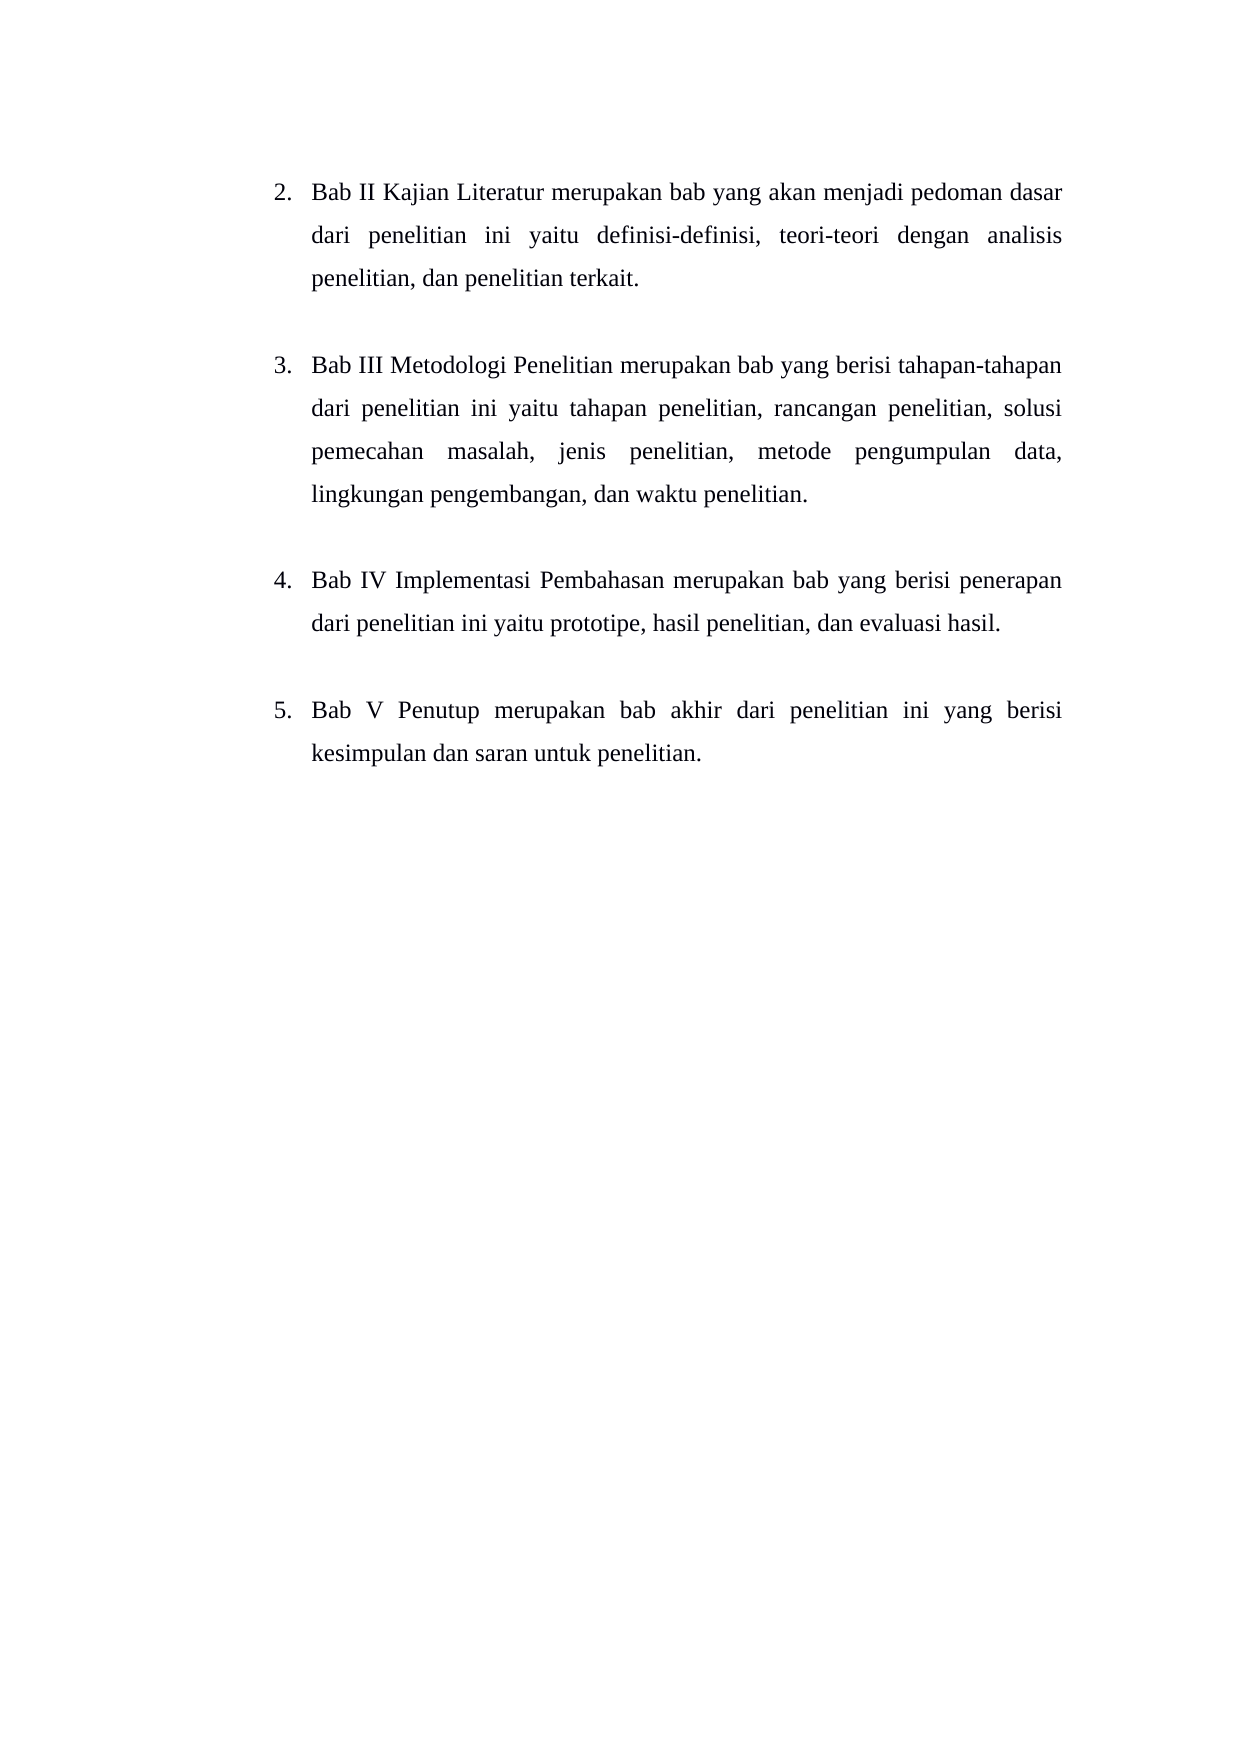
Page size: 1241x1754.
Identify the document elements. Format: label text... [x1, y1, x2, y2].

list Bab III Metodologi Penelitian merupakan bab yang berisi tahapan-tahapan dari penelitian ini yaitu tahapan penelitian, rancangan penelitian, solusi pemecahan masalah, jenis penelitian, metode pengumpulan data, lingkungan pengembangan, dan waktu penelitian. [274, 350, 1063, 508]
list Bab II Kajian Literatur merupakan bab yang akan menjadi pedoman dasar dari penelitian ini yaitu definisi-definisi, teori-teori dengan analisis penelitian, dan penelitian terkait. [274, 177, 1063, 292]
list Bab V Penutup merupakan bab akhir dari penelitian ini yang berisi kesimpulan dan saran untuk penelitian. [274, 695, 1063, 767]
list Bab IV Implementasi Pembahasan merupakan bab yang berisi penerapan dari penelitian ini yaitu prototipe, hasil penelitian, dan evaluasi hasil. [274, 565, 1063, 637]
